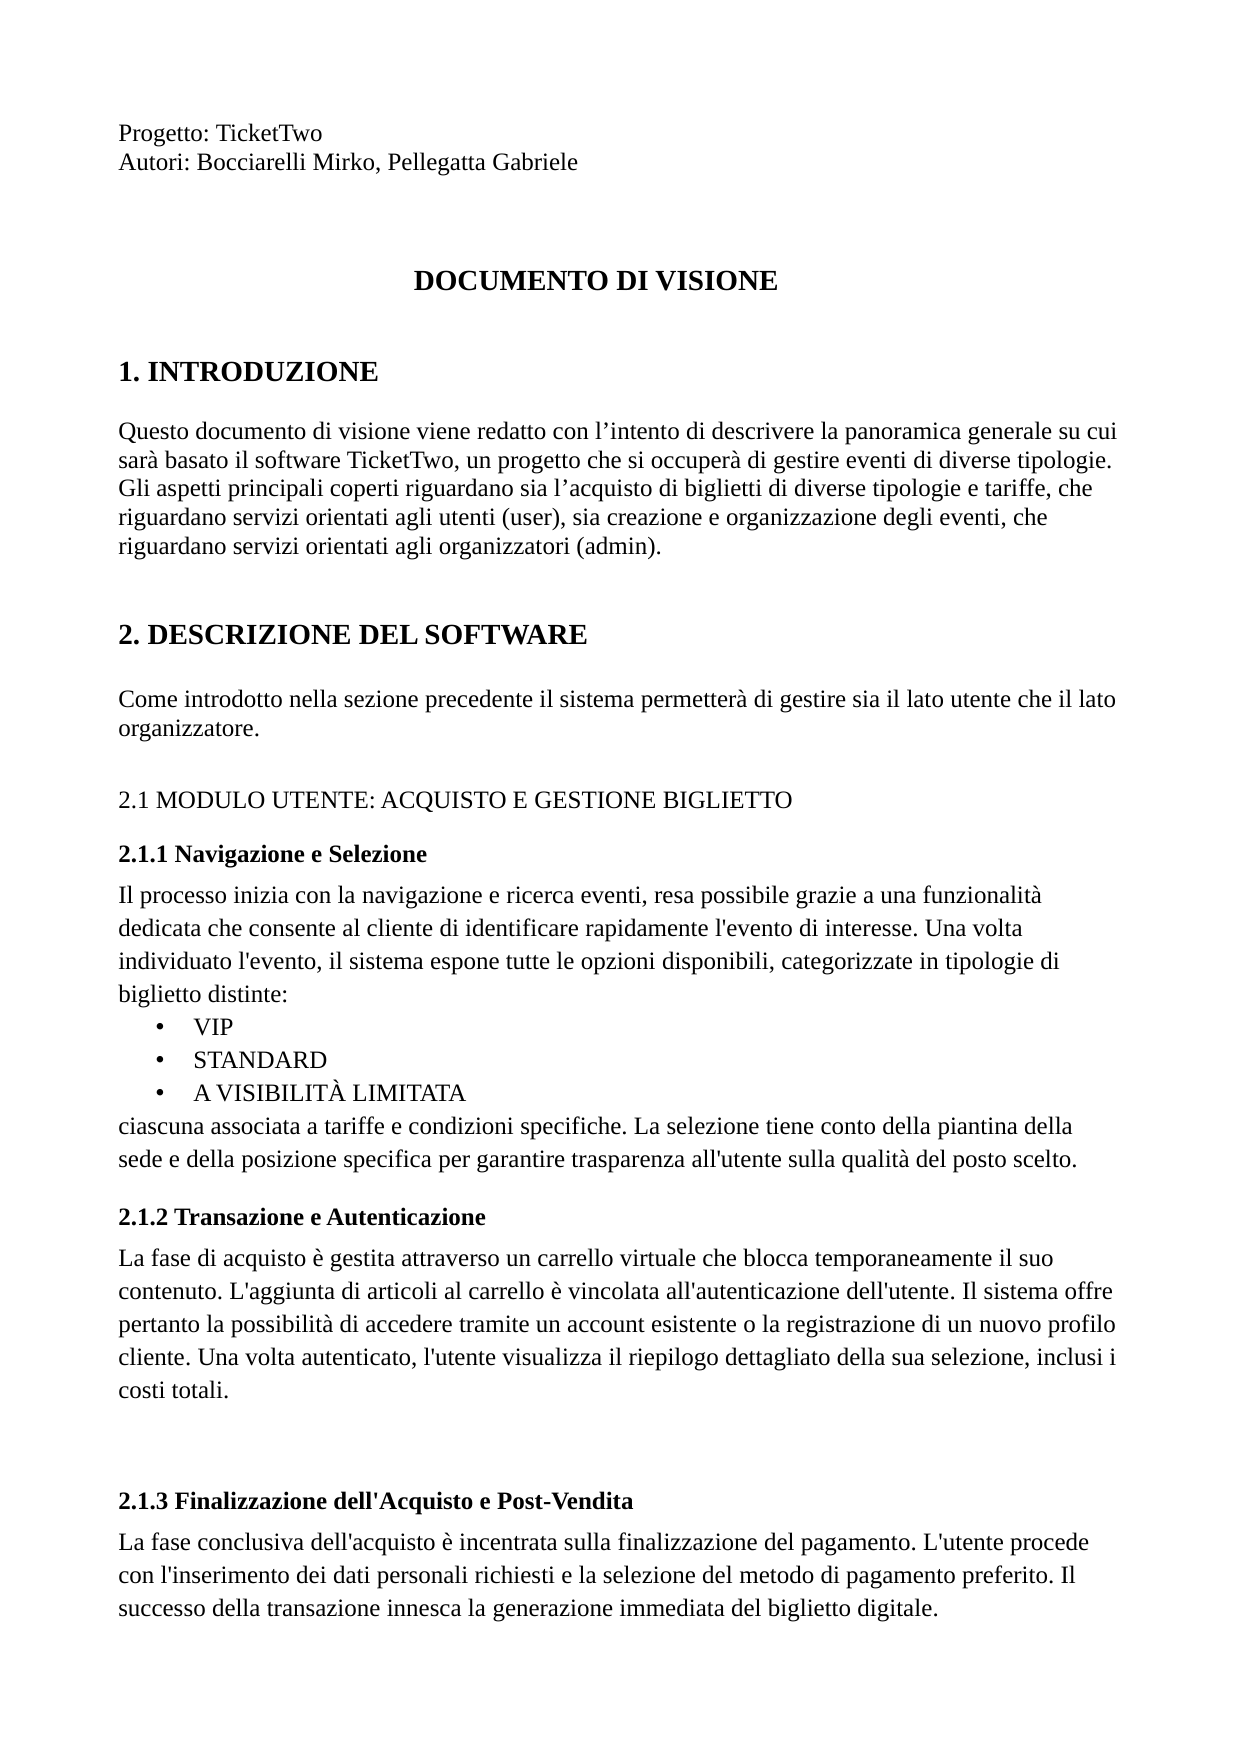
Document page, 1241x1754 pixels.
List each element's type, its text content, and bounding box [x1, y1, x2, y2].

subtitle 2.1 MODULO UTENTE: ACQUISTO E GESTIONE BIGLIETTO [118, 785, 1122, 814]
text La fase conclusiva dell'acquisto è incentrata sulla finalizzazione del pagamento. L'utente procede con l'inserimento dei dati personali richiesti e la selezione del metodo di pagamento preferito. Il successo della transazione innesca la generazione immediata del biglietto digitale. [118, 1527, 1122, 1622]
text Il processo inizia con la navigazione e ricerca eventi, resa possibile grazie a una funzionalità dedicata che consente al cliente di identificare rapidamente l'evento di interesse. Una volta individuato l'evento, il sistema espone tutte le opzioni disponibili, categorizzate in tipologie di biglietto distinte: [118, 880, 1122, 1008]
subtitle 2.1.2 Transazione e Autenticazione [118, 1202, 1122, 1230]
text DOCUMENTO DI VISIONE [118, 263, 1122, 296]
text La fase di acquisto è gestita attraverso un carrello virtuale che blocca temporaneamente il suo contenuto. L'aggiunta di articoli al carrello è vincolata all'autenticazione dell'utente. Il sistema offre pertanto la possibilità di accedere tramite un account esistente o la registrazione di un nuovo profilo cliente. Una volta autenticato, l'utente visualizza il riepilogo dettagliato della sua selezione, inclusi i costi totali. [118, 1243, 1122, 1404]
subtitle 2.1.3 Finalizzazione dell'Acquisto e Post-Vendita [118, 1486, 1122, 1515]
text Questo documento di visione viene redatto con l’intento di descrivere la panoramica generale su cui sarà basato il software TicketTwo, un progetto che si occuperà di gestire eventi di diverse tipologie. [118, 416, 1122, 473]
list VIP [156, 1012, 1122, 1041]
text Come introdotto nella sezione precedente il sistema permetterà di gestire sia il lato utente che il lato organizzatore. [118, 684, 1122, 742]
subtitle 2.1.1 Navigazione e Selezione [118, 839, 1122, 868]
text Gli aspetti principali coperti riguardano sia l’acquisto di biglietti di diverse tipologie e tariffe, che riguardano servizi orientati agli utenti (user), sia creazione e organizzazione degli eventi, che riguardano servizi orientati agli organizzatori (admin). [118, 473, 1122, 560]
text ciascuna associata a tariffe e condizioni specifiche. La selezione tiene conto della piantina della sede e della posizione specifica per garantire trasparenza all'utente sulla qualità del posto scelto. [118, 1111, 1122, 1173]
text 1. INTRODUZIONE [118, 354, 1122, 387]
text 2. DESCRIZIONE DEL SOFTWARE [118, 617, 1122, 651]
list A VISIBILITÀ LIMITATA [156, 1078, 1122, 1107]
list STANDARD [156, 1045, 1122, 1074]
